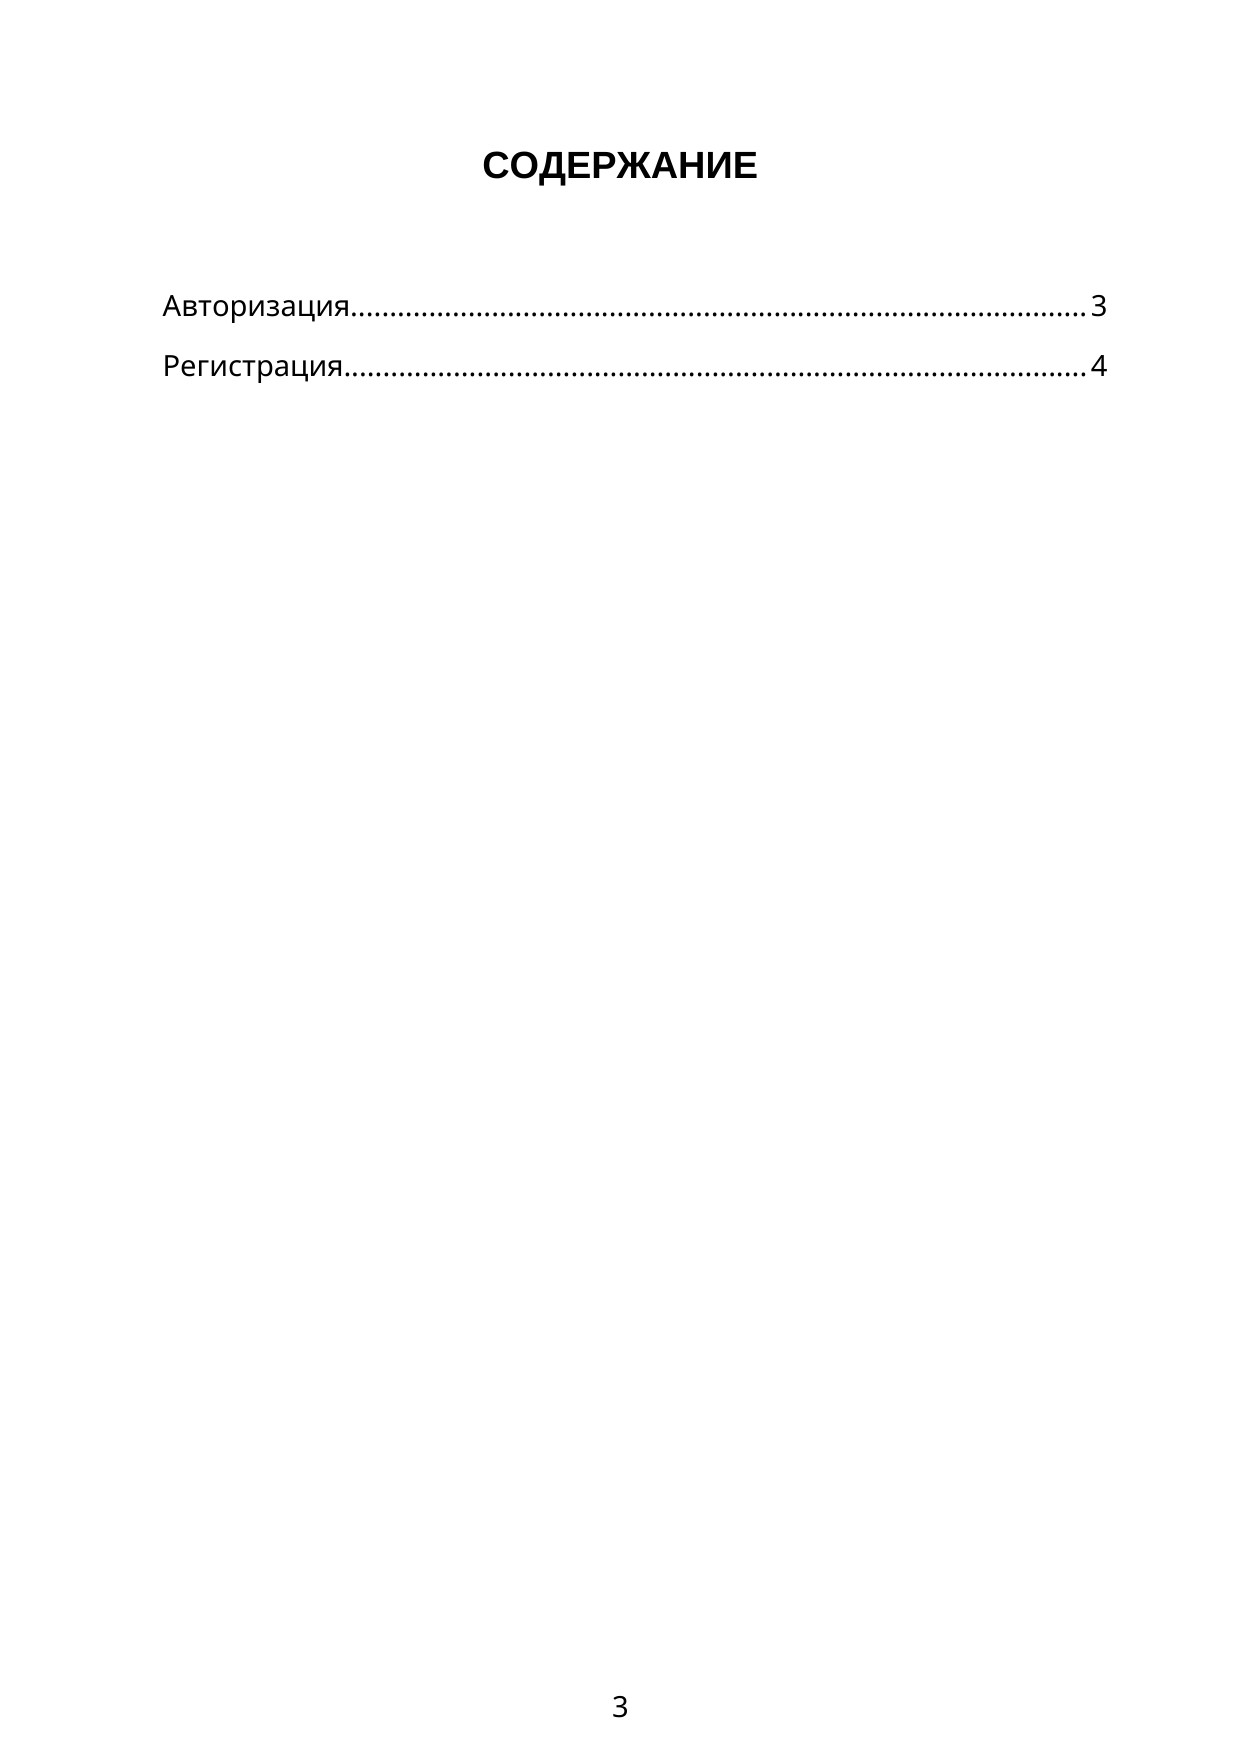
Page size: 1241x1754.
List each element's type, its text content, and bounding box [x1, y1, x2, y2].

text Регистрация 4 [118, 345, 1152, 384]
subtitle СОДЕРЖАНИЕ [88, 143, 1152, 187]
text Авторизация 3 [118, 285, 1152, 325]
